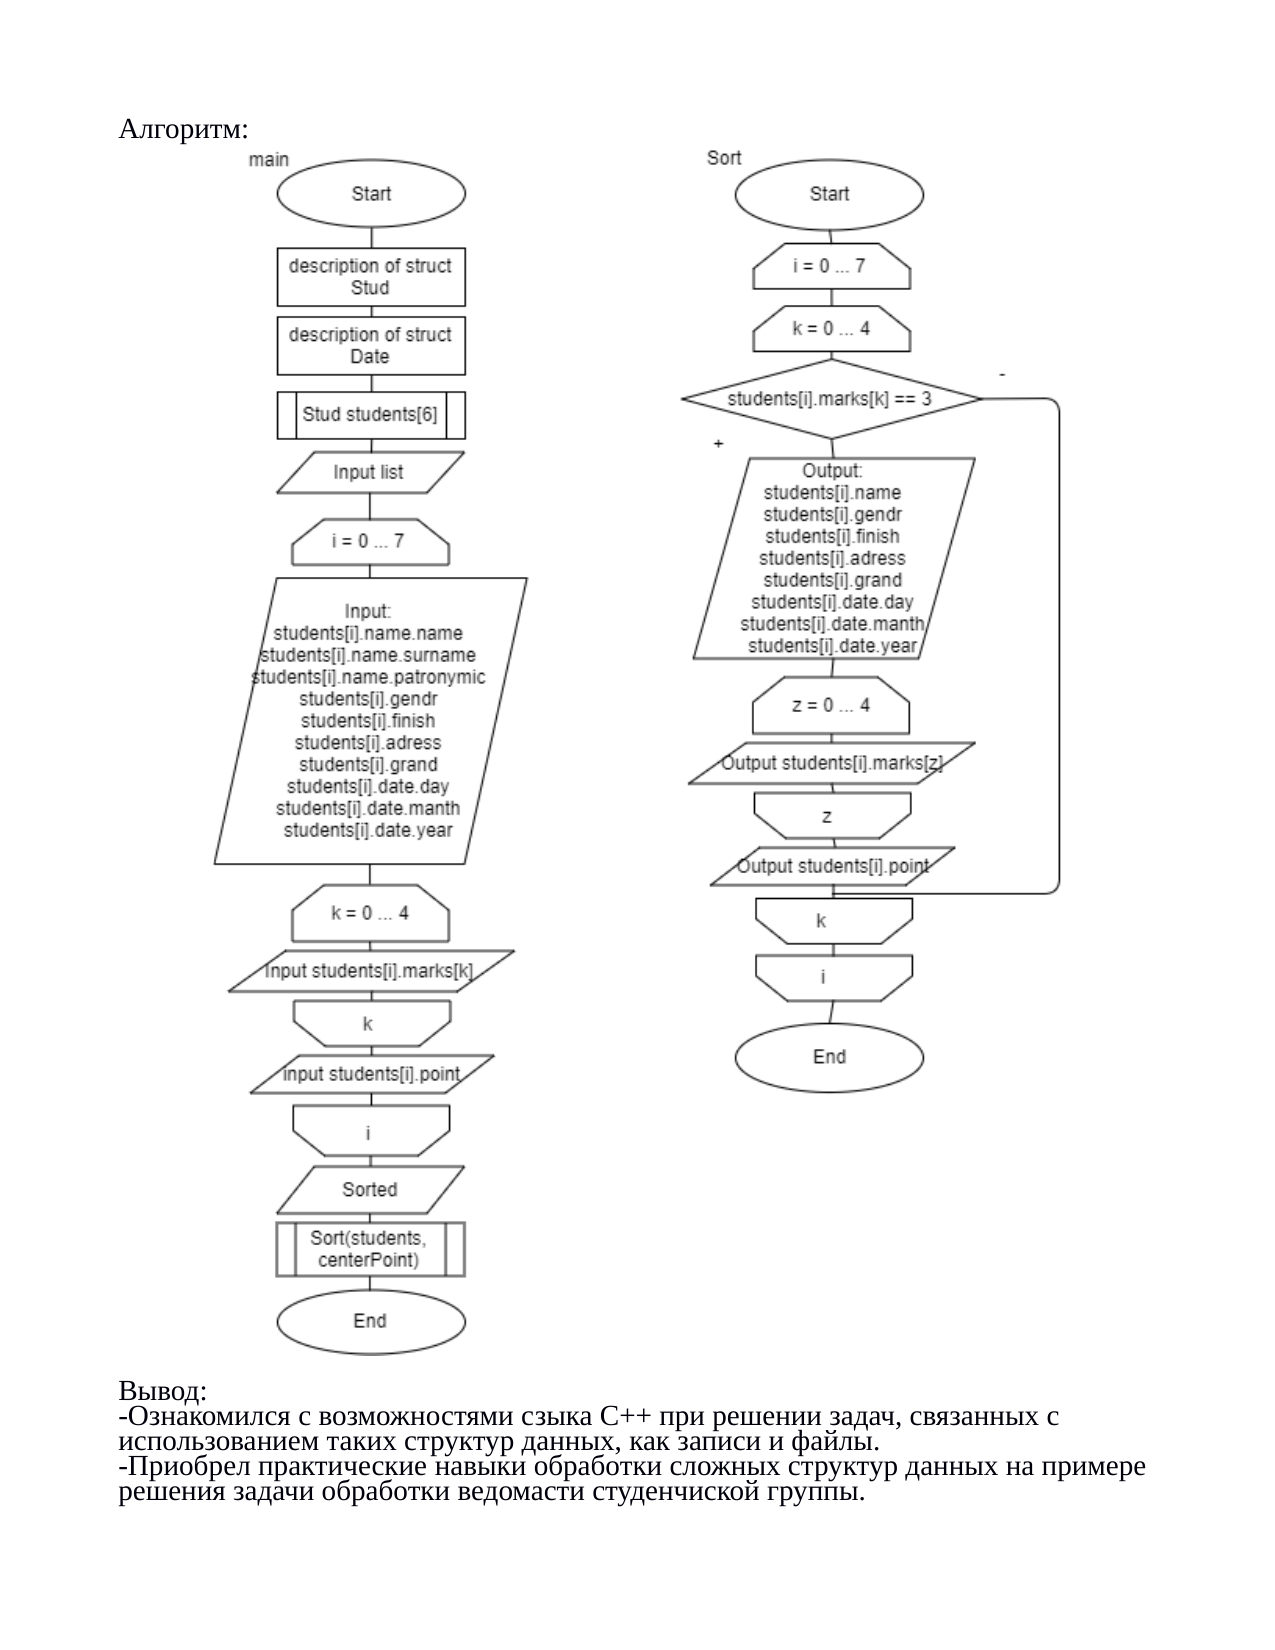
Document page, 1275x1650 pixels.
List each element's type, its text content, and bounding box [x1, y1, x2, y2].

text Алгоритм: [118, 118, 1157, 143]
text Вывод: [118, 1381, 1157, 1406]
text -Ознакомился с возможностями сзыка С++ при решении задач, связанных с использованием таких структур данных, как записи и файлы. [118, 1406, 1157, 1456]
picture [213, 143, 1062, 1356]
text -Приобрел практические навыки обработки сложных структур данных на примере решения задачи обработки ведомасти студенчиской группы. [118, 1456, 1157, 1506]
